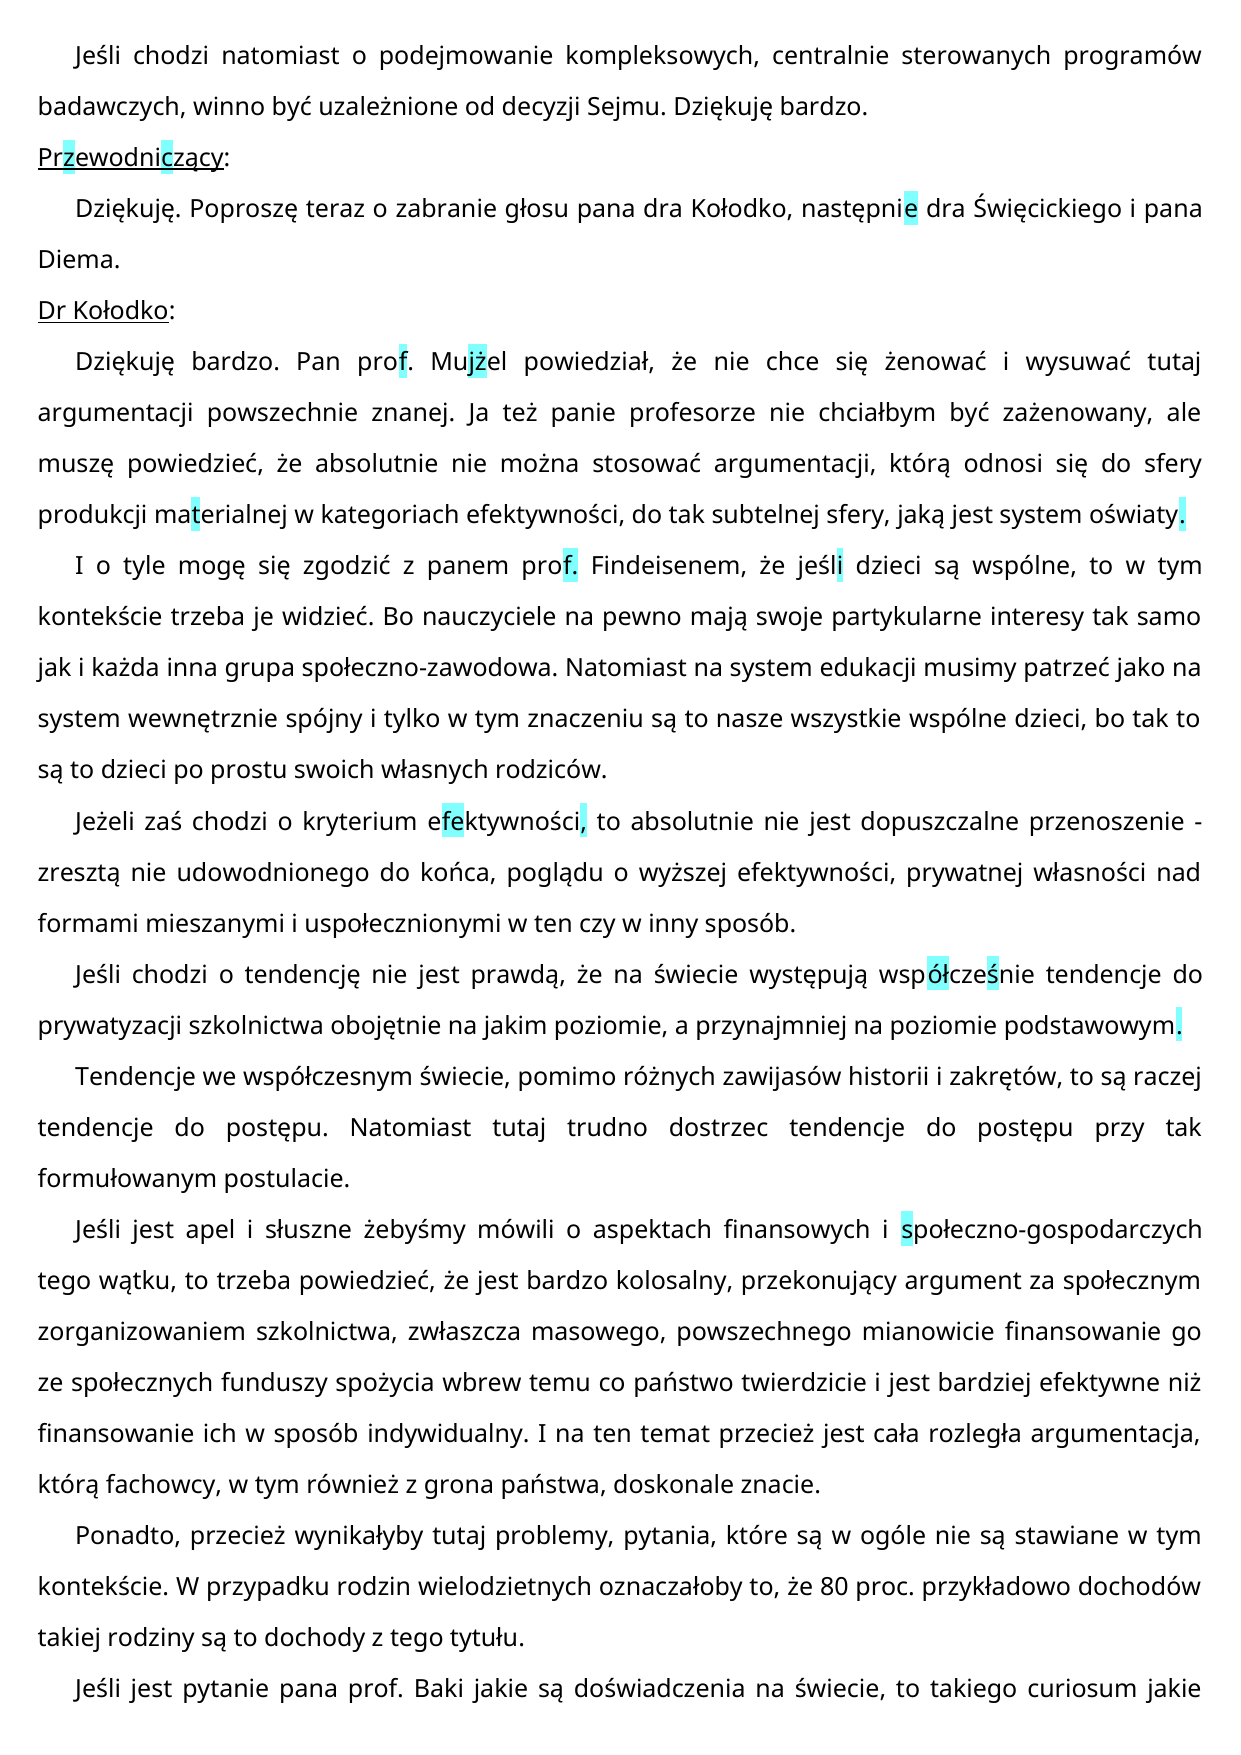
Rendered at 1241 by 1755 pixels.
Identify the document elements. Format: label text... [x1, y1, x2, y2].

text I o tyle mogę się zgodzić z panem prof. Findeisenem, że jeśli dzieci są wspólne, to w tym kontekście trzeba je widzieć. Bo nauczyciele na pewno mają swoje partykularne interesy tak samo jak i każda inna grupa społeczno-zawodowa. Natomiast na system edukacji musimy patrzeć jako na system wewnętrznie spójny i tylko w tym znaczeniu są to nasze wszystkie wspólne dzieci, bo tak to są to dzieci po prostu swoich własnych rodziców. [37, 548, 1203, 786]
text Dziękuję bardzo. Pan prof. Mujżel powiedział, że nie chce się żenować i wysuwać tutaj argumentacji powszechnie znanej. Ja też panie profesorze nie chciałbym być zażenowany, ale muszę powiedzieć, że absolutnie nie można stosować argumentacji, którą odnosi się do sfery produkcji materialnej w kategoriach efektywności, do tak subtelnej sfery, jaką jest system oświaty. [37, 344, 1203, 531]
text Dr Kołodko: [37, 293, 1203, 327]
text Tendencje we współczesnym świecie, pomimo różnych zawijasów historii i zakrętów, to są raczej tendencje do postępu. Natomiast tutaj trudno dostrzec tendencje do postępu przy tak formułowanym postulacie. [37, 1058, 1203, 1194]
text Jeśli chodzi o tendencję nie jest prawdą, że na świecie występują współcześnie tendencje do prywatyzacji szkolnictwa obojętnie na jakim poziomie, a przynajmniej na poziomie podstawowym. [37, 956, 1203, 1041]
text Dziękuję. Poproszę teraz o zabranie głosu pana dra Kołodko, następnie dra Święcickiego i pana Diema. [37, 191, 1203, 276]
text Jeśli jest pytanie pana prof. Baki jakie są doświadczenia na świecie, to takiego curiosum jakie [37, 1671, 1203, 1705]
text Przewodniczący: [37, 139, 1203, 174]
text Ponadto, przecież wynikałyby tutaj problemy, pytania, które są w ogóle nie są stawiane w tym kontekście. W przypadku rodzin wielodzietnych oznaczałoby to, że 80 proc. przykładowo dochodów takiej rodziny są to dochody z tego tytułu. [37, 1518, 1203, 1654]
text Jeżeli zaś chodzi o kryterium efektywności, to absolutnie nie jest dopuszczalne przenoszenie - zresztą nie udowodnionego do końca, poglądu o wyższej efektywności, prywatnej własności nad formami mieszanymi i uspołecznionymi w ten czy w inny sposób. [37, 803, 1203, 939]
text Jeśli chodzi natomiast o podejmowanie kompleksowych, centralnie sterowanych programów badawczych, winno być uzależnione od decyzji Sejmu. Dziękuję bardzo. [37, 37, 1203, 123]
text Jeśli jest apel i słuszne żebyśmy mówili o aspektach finansowych i społeczno-gospodarczych tego wątku, to trzeba powiedzieć, że jest bardzo kolosalny, przekonujący argument za społecznym zorganizowaniem szkolnictwa, zwłaszcza masowego, powszechnego mianowicie finansowanie go ze społecznych funduszy spożycia wbrew temu co państwo twierdzicie i jest bardziej efektywne niż finansowanie ich w sposób indywidualny. I na ten temat przecież jest cała rozległa argumentacja, którą fachowcy, w tym również z grona państwa, doskonale znacie. [37, 1211, 1203, 1501]
